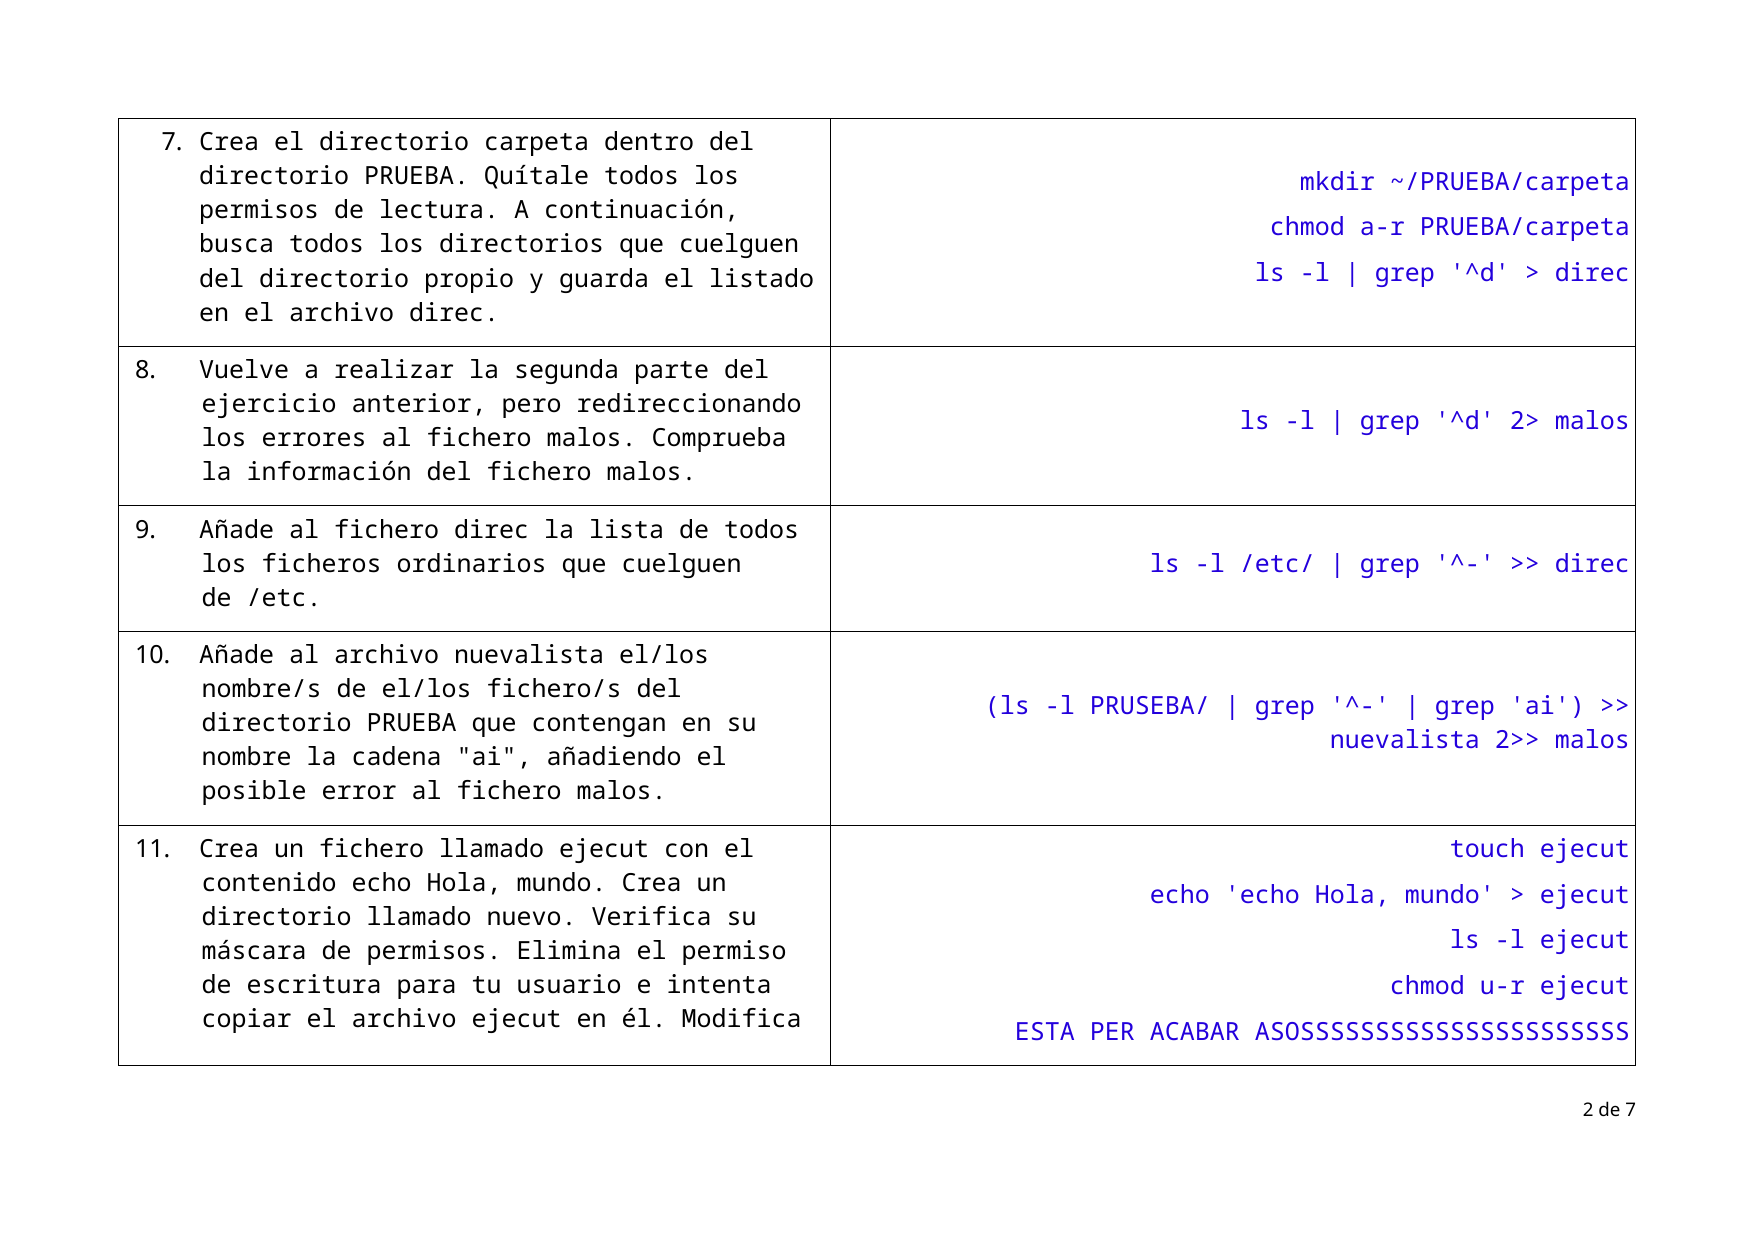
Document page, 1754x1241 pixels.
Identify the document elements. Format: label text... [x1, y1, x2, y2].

table_cell Vuelve a realizar la segunda parte del ejercicio anterior, pero redireccionando los errores al fichero malos. Comprueba la información del fichero malos. [119, 347, 830, 505]
table_cell touch ejecut echo 'echo Hola, mundo' > ejecut ls -l ejecut chmod u-r ejecut ESTA PER ACABAR ASOSSSSSSSSSSSSSSSSSSSSSS [831, 826, 1635, 1065]
table_cell Crea el directorio carpeta dentro del directorio PRUEBA. Quítale todos los permisos de lectura. A continuación, busca todos los directorios que cuelguen del directorio propio y guarda el listado en el archivo direc. [119, 119, 830, 346]
table_cell ls -l | grep '^d' 2> malos [831, 347, 1635, 505]
table_cell Añade al fichero direc la lista de todos los ficheros ordinarios que cuelguen de /etc. [119, 506, 830, 631]
table_cell mkdir ~/PRUEBA/carpeta chmod a-r PRUEBA/carpeta ls -l | grep '^d' > direc [831, 119, 1635, 346]
table_cell ls -l /etc/ | grep '^-' >> direc [831, 506, 1635, 631]
table_cell Añade al archivo nuevalista el/los nombre/s de el/los fichero/s del directorio PRUEBA que contengan en su nombre la cadena "ai", añadiendo el posible error al fichero malos. [119, 632, 830, 824]
table_cell (ls -l PRUSEBA/ | grep '^-' | grep 'ai') >> nuevalista 2>> malos [831, 632, 1635, 824]
table_cell Crea un fichero llamado ejecut con el contenido echo Hola, mundo. Crea un directorio llamado nuevo. Verifica su máscara de permisos. Elimina el permiso de escritura para tu usuario e intenta copiar el archivo ejecut en él. Modifica [119, 826, 830, 1065]
